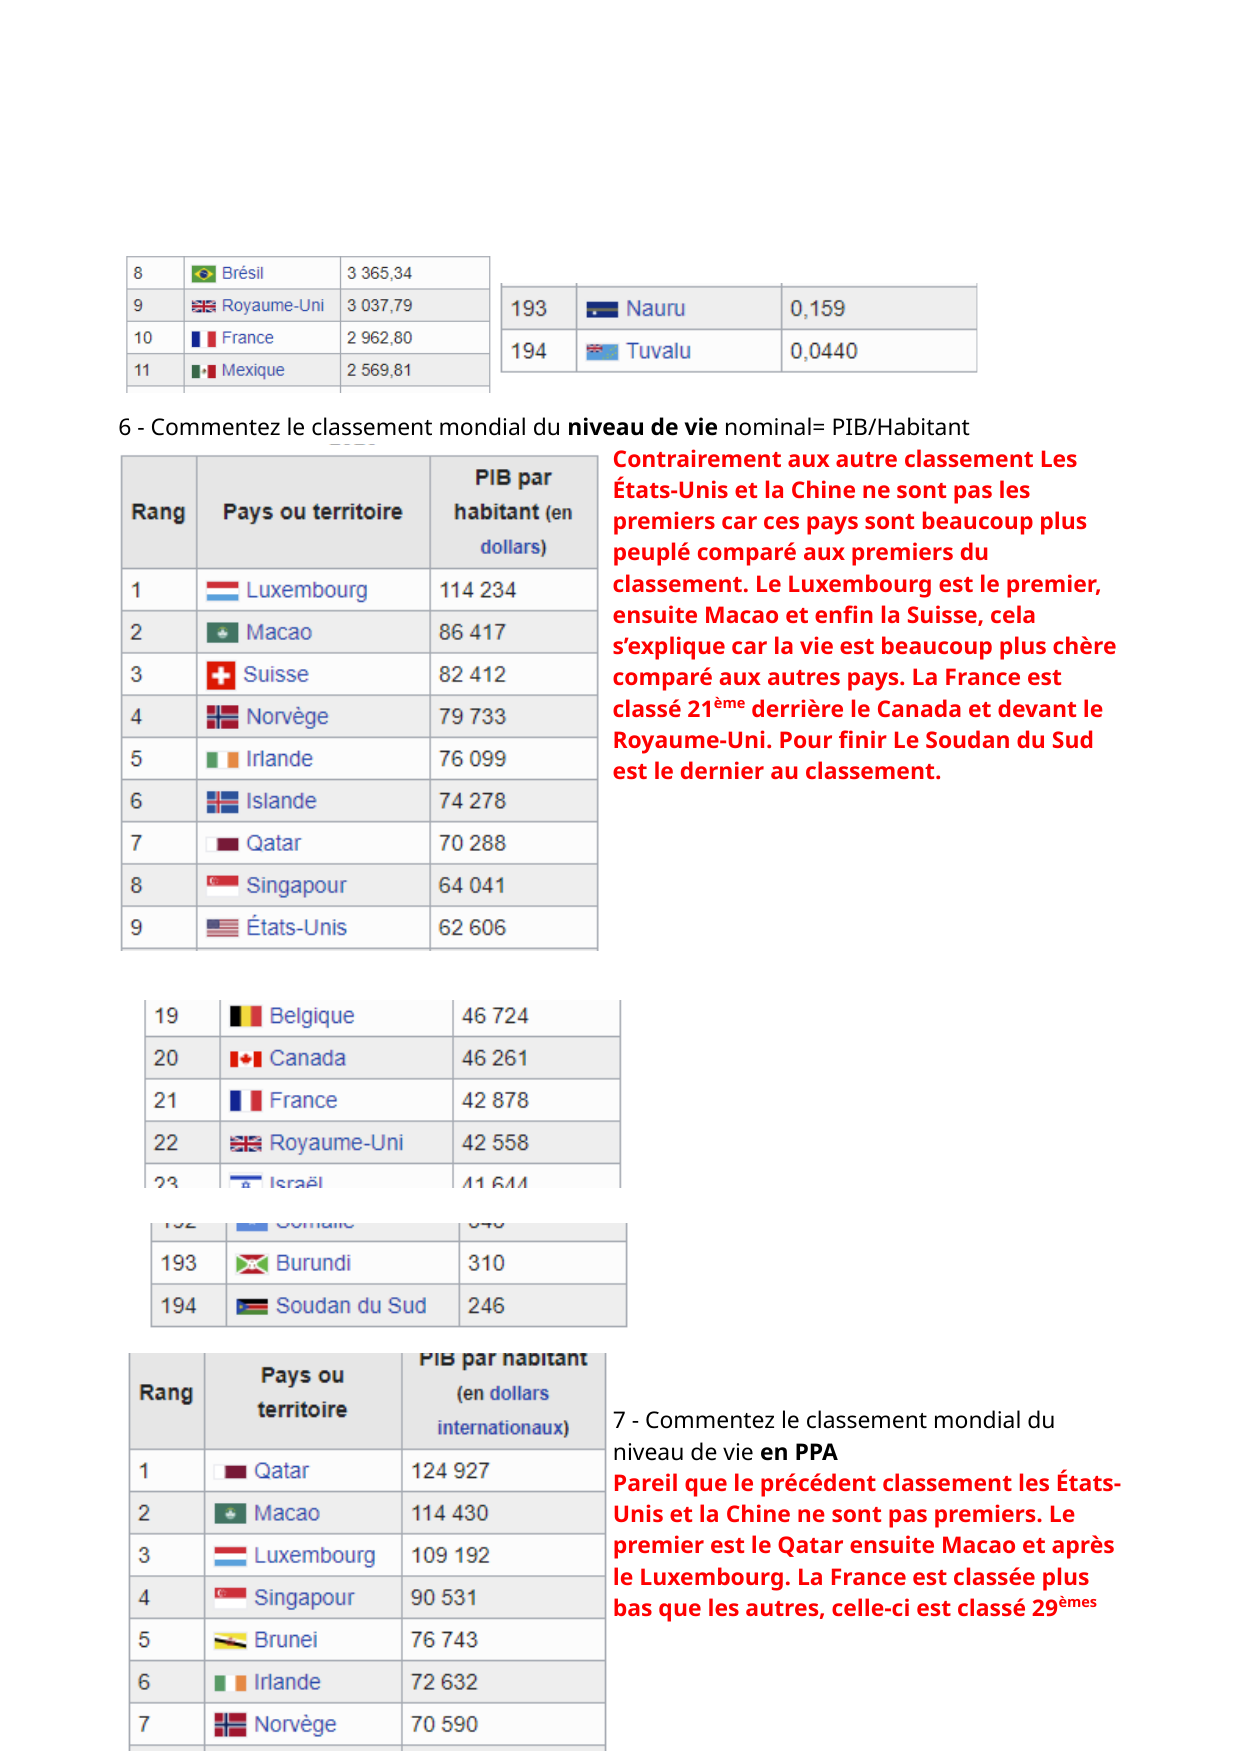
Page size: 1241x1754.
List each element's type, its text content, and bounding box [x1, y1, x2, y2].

text Contrairement aux autre classement Les États-Unis et la Chine ne sont pas les premiers car ces pays sont beaucoup plus peuplé comparé aux premiers du classement. Le Luxembourg est le premier, ensuite Macao et enfin la Suisse, cela s’explique car la vie est beaucoup plus chère comparé aux autres pays. La France est classé 21ème derrière le Canada et devant le Royaume-Uni. Pour finir Le Soudan du Sud est le dernier au classement. [118, 442, 1122, 786]
text 7 - Commentez le classement mondial du niveau de vie en PPA [613, 1404, 1122, 1467]
text Pareil que le précédent classement les États-Unis et la Chine ne sont pas premiers. Le premier est le Qatar ensuite Macao et après le Luxembourg. La France est classée plus bas que les autres, celle-ci est classé 29èmes [613, 1467, 1122, 1623]
text 6 - Commentez le classement mondial du niveau de vie nominal= PIB/Habitant [118, 411, 1122, 442]
